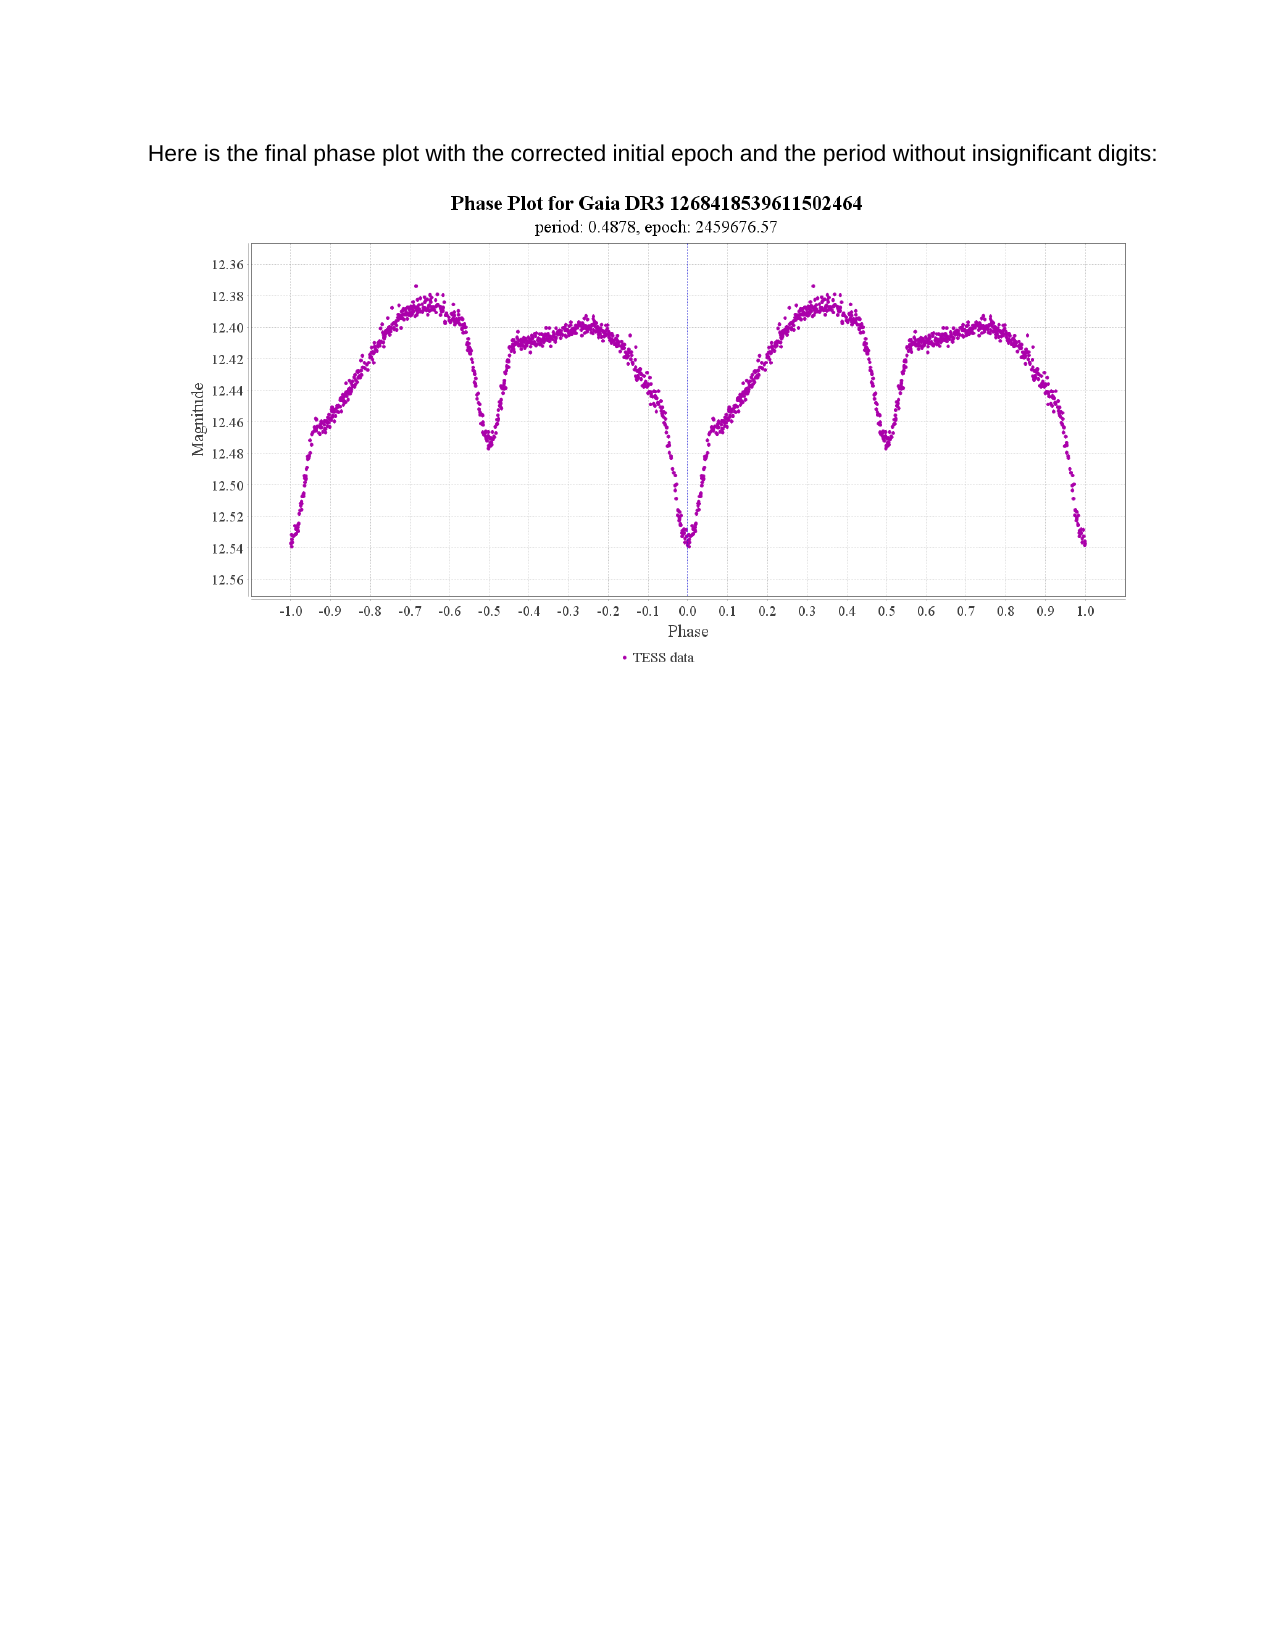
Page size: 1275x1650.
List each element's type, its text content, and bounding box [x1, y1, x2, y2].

text Here is the final phase plot with the corrected initial epoch and the period without insignificant digits: [148, 139, 1186, 166]
